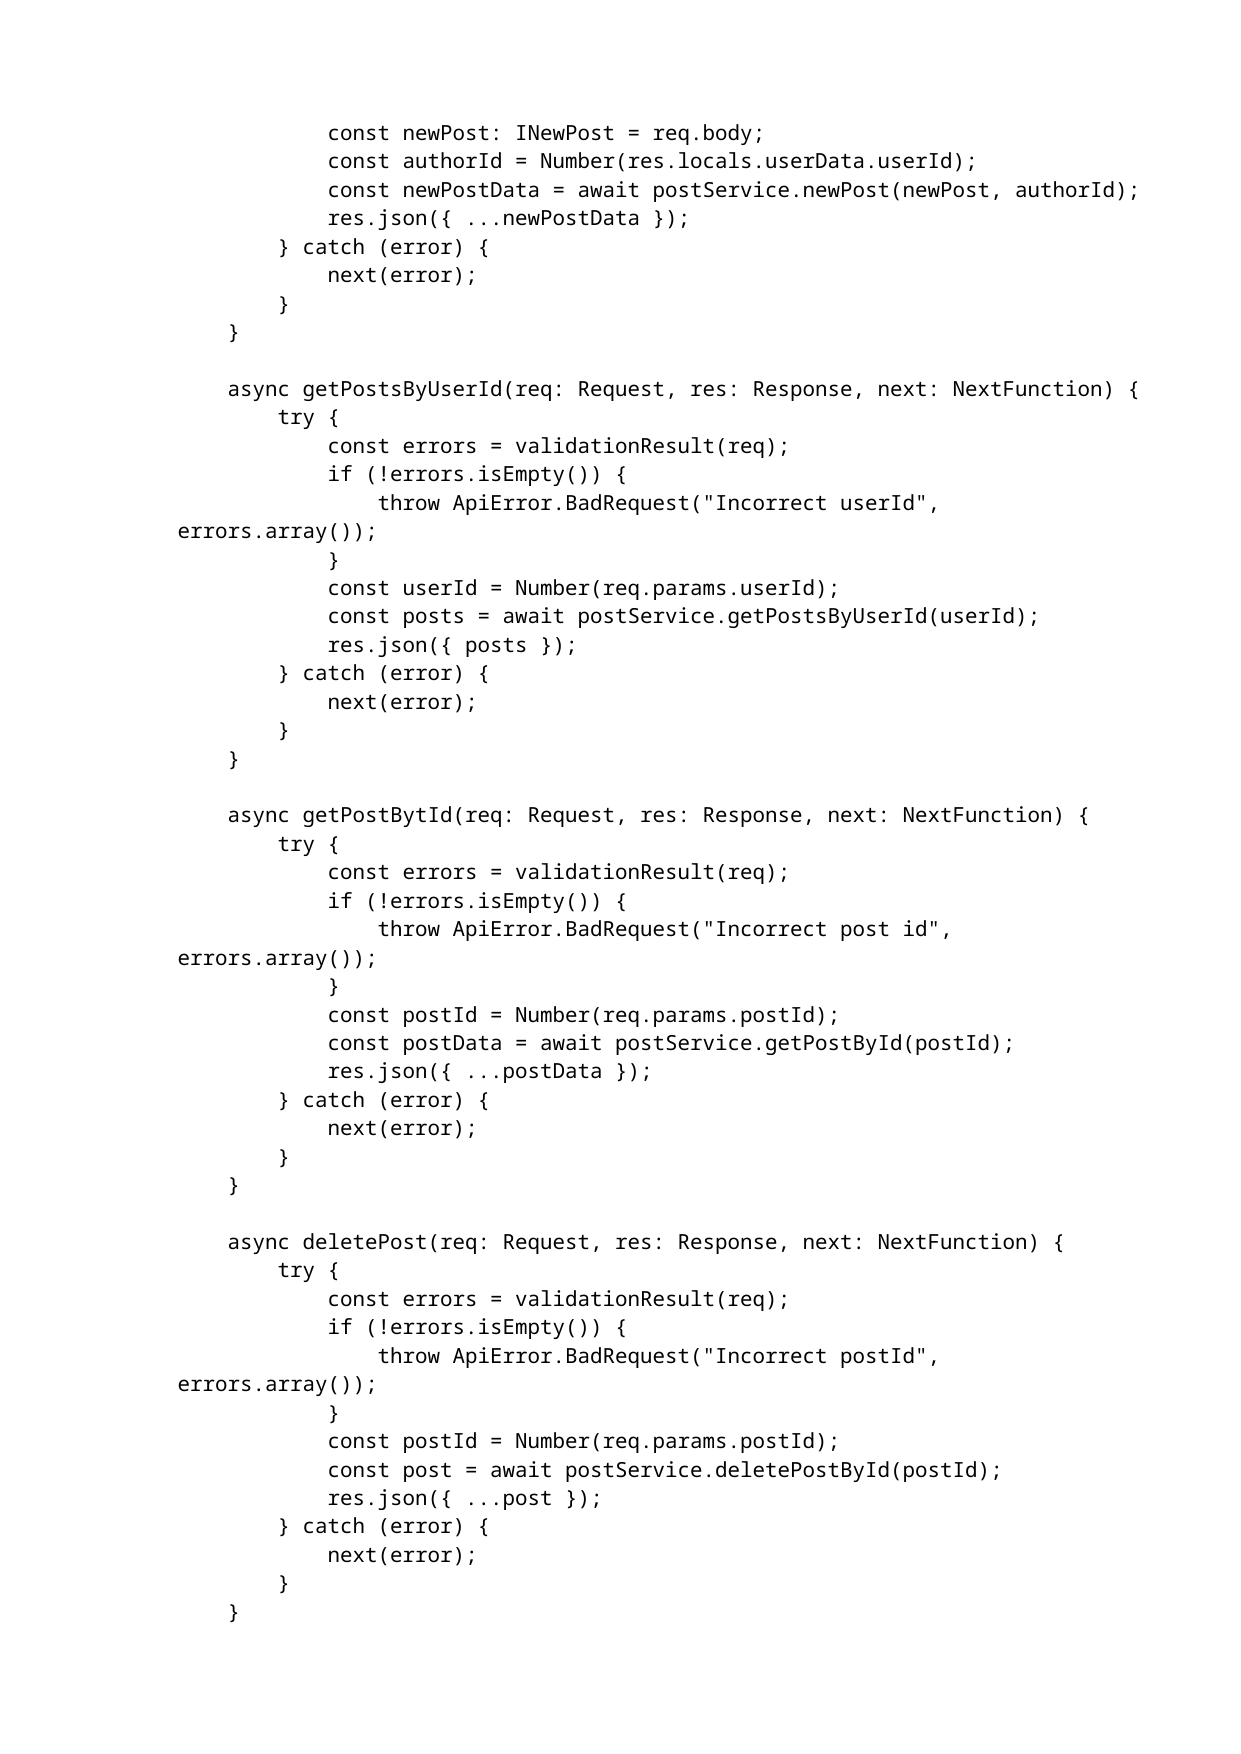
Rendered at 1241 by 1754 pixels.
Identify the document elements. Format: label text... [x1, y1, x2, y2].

text } [177, 1398, 1152, 1426]
text const postId = Number(req.params.postId); [177, 1426, 1152, 1455]
text const userId = Number(req.params.userId); [177, 573, 1152, 602]
text } [177, 1568, 1152, 1597]
text throw ApiError.BadRequest("Incorrect postId", errors.array()); [177, 1341, 1152, 1398]
text } [177, 545, 1152, 573]
text } catch (error) { [177, 232, 1152, 260]
text const postId = Number(req.params.postId); [177, 1000, 1152, 1028]
text } [177, 317, 1152, 346]
text if (!errors.isEmpty()) { [177, 1312, 1152, 1341]
text next(error); [177, 260, 1152, 289]
text const posts = await postService.getPostsByUserId(userId); [177, 602, 1152, 630]
text } catch (error) { [177, 1085, 1152, 1113]
text const errors = validationResult(req); [177, 1284, 1152, 1312]
text next(error); [177, 1540, 1152, 1568]
text const authorId = Number(res.locals.userData.userId); [177, 147, 1152, 175]
text } [177, 715, 1152, 744]
text if (!errors.isEmpty()) { [177, 886, 1152, 914]
text throw ApiError.BadRequest("Incorrect userId", errors.array()); [177, 488, 1152, 545]
text async deletePost(req: Request, res: Response, next: NextFunction) { [177, 1227, 1152, 1256]
text res.json({ ...newPostData }); [177, 203, 1152, 232]
text } [177, 289, 1152, 317]
text next(error); [177, 1113, 1152, 1142]
text } catch (error) { [177, 658, 1152, 687]
text res.json({ ...post }); [177, 1483, 1152, 1512]
text if (!errors.isEmpty()) { [177, 459, 1152, 488]
text try { [177, 1256, 1152, 1284]
text res.json({ ...postData }); [177, 1057, 1152, 1085]
text try { [177, 402, 1152, 431]
text try { [177, 829, 1152, 857]
text throw ApiError.BadRequest("Incorrect post id", errors.array()); [177, 914, 1152, 971]
text const newPostData = await postService.newPost(newPost, authorId); [177, 175, 1152, 203]
text } [177, 1170, 1152, 1199]
text async getPostBytId(req: Request, res: Response, next: NextFunction) { [177, 801, 1152, 829]
text const errors = validationResult(req); [177, 857, 1152, 886]
text const postData = await postService.getPostById(postId); [177, 1028, 1152, 1057]
text const newPost: INewPost = req.body; [177, 118, 1152, 147]
text } [177, 1142, 1152, 1170]
text res.json({ posts }); [177, 630, 1152, 658]
text async getPostsByUserId(req: Request, res: Response, next: NextFunction) { [177, 374, 1152, 402]
text next(error); [177, 687, 1152, 715]
text const errors = validationResult(req); [177, 431, 1152, 459]
text const post = await postService.deletePostById(postId); [177, 1455, 1152, 1483]
text } catch (error) { [177, 1512, 1152, 1540]
text } [177, 744, 1152, 772]
text } [177, 971, 1152, 1000]
text } [177, 1597, 1152, 1625]
